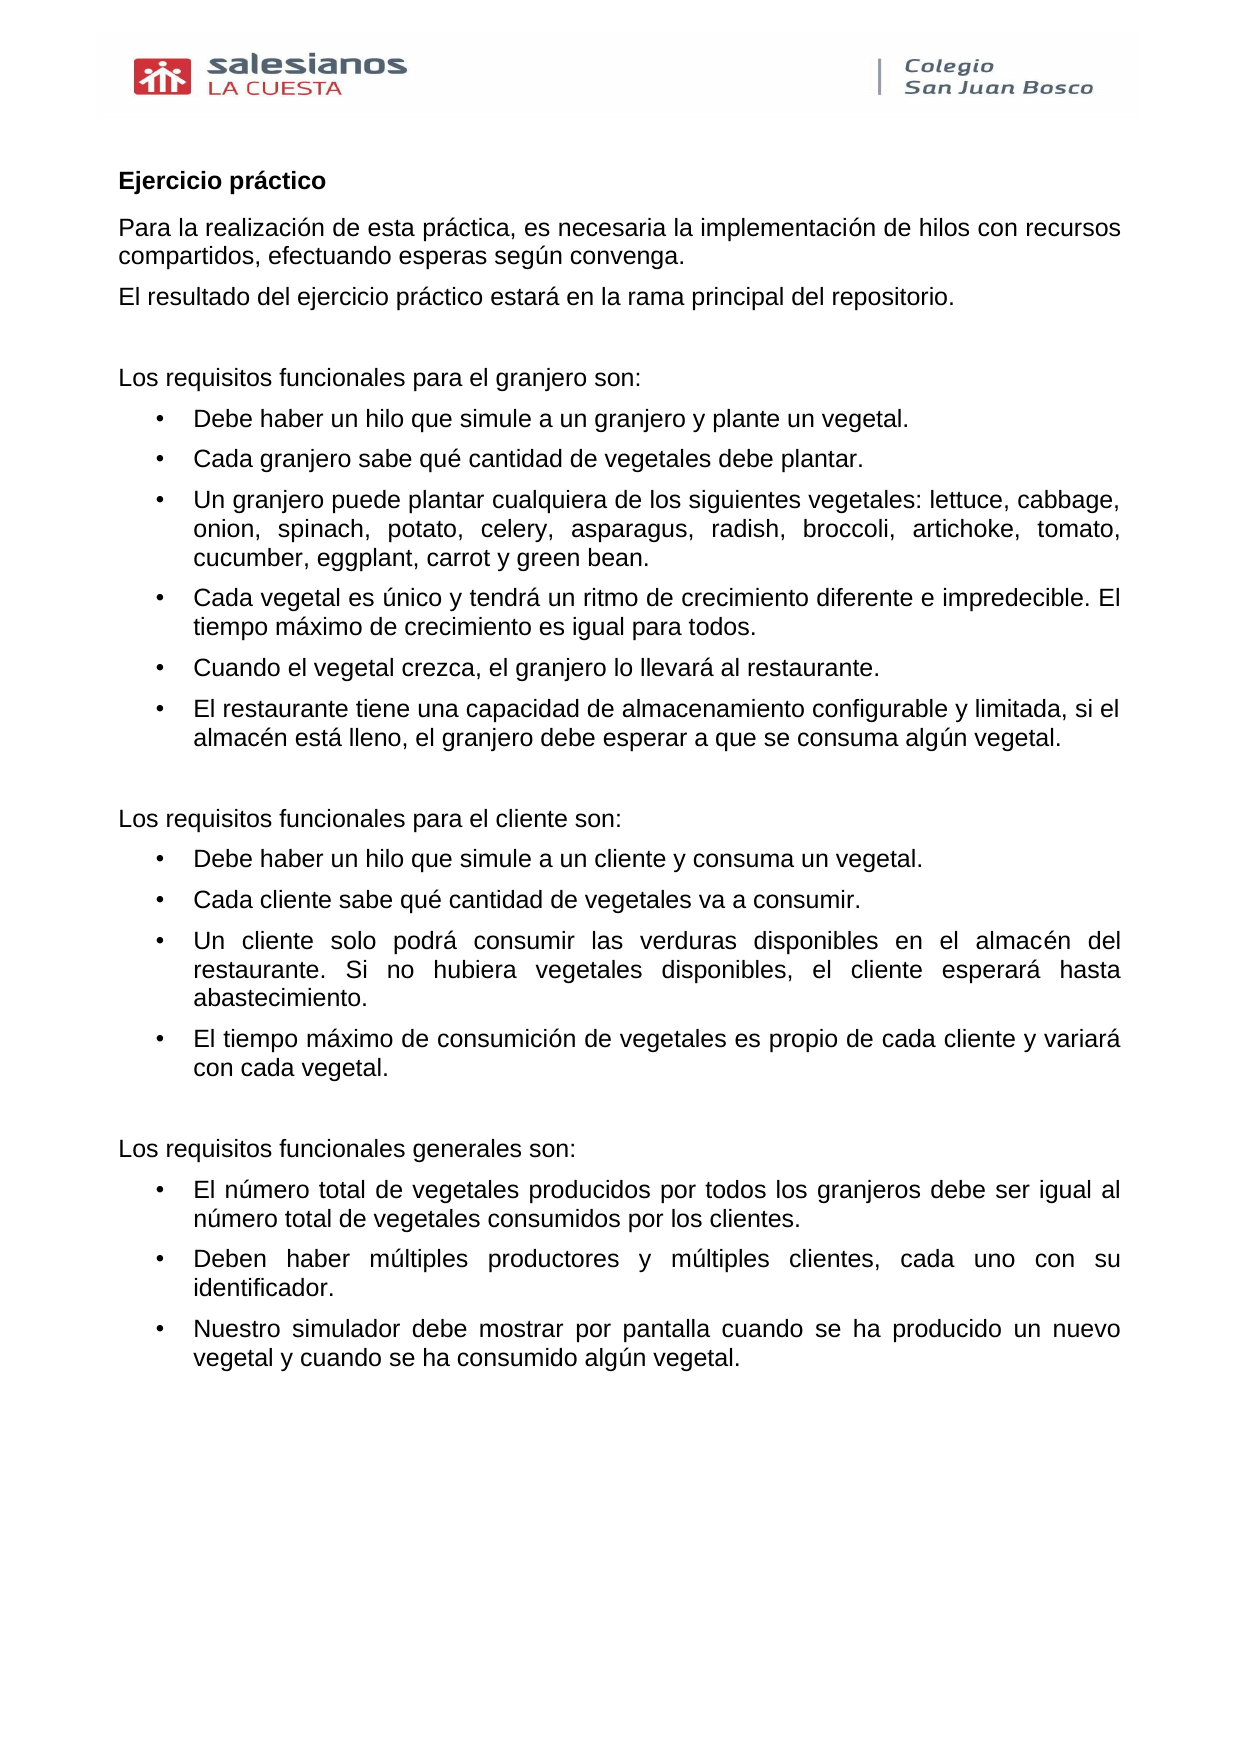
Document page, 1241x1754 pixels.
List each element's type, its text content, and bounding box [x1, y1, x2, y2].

list Debe haber un hilo que simule a un cliente y consuma un vegetal. [156, 844, 1122, 873]
list Cada granjero sabe qué cantidad de vegetales debe plantar. [156, 444, 1122, 473]
list Un granjero puede plantar cualquiera de los siguientes vegetales: lettuce, cabbage, onion, spinach, potato, celery, asparagus, radish, broccoli, artichoke, tomato, cucumber, eggplant, carrot y green bean. [156, 485, 1122, 572]
text Los requisitos funcionales para el cliente son: [118, 804, 1122, 832]
list Un cliente solo podrá consumir las verduras disponibles en el almacén del restaurante. Si no hubiera vegetales disponibles, el cliente esperará hasta abastecimiento. [156, 926, 1122, 1012]
list El número total de vegetales producidos por todos los granjeros debe ser igual al número total de vegetales consumidos por los clientes. [156, 1175, 1122, 1232]
text Para la realización de esta práctica, es necesaria la implementación de hilos con recursos compartidos, efectuando esperas según convenga. [118, 212, 1122, 270]
list Cada cliente sabe qué cantidad de vegetales va a consumir. [156, 885, 1122, 914]
list Cada vegetal es único y tendrá un ritmo de crecimiento diferente e impredecible. El tiempo máximo de crecimiento es igual para todos. [156, 583, 1122, 641]
list El restaurante tiene una capacidad de almacenamiento configurable y limitada, si el almacén está lleno, el granjero debe esperar a que se consuma algún vegetal. [156, 694, 1122, 751]
text El resultado del ejercicio práctico estará en la rama principal del repositorio. [118, 282, 1122, 311]
list Nuestro simulador debe mostrar por pantalla cuando se ha producido un nuevo vegetal y cuando se ha consumido algún vegetal. [156, 1314, 1122, 1371]
list Cuando el vegetal crezca, el granjero lo llevará al restaurante. [156, 653, 1122, 682]
text Los requisitos funcionales generales son: [118, 1134, 1122, 1163]
text Ejercicio práctico [118, 166, 1122, 195]
picture [97, 30, 1141, 119]
text Los requisitos funcionales para el granjero son: [118, 363, 1122, 392]
list Deben haber múltiples productores y múltiples clientes, cada uno con su identificador. [156, 1244, 1122, 1302]
list El tiempo máximo de consumición de vegetales es propio de cada cliente y variará con cada vegetal. [156, 1024, 1122, 1082]
list Debe haber un hilo que simule a un granjero y plante un vegetal. [156, 404, 1122, 433]
